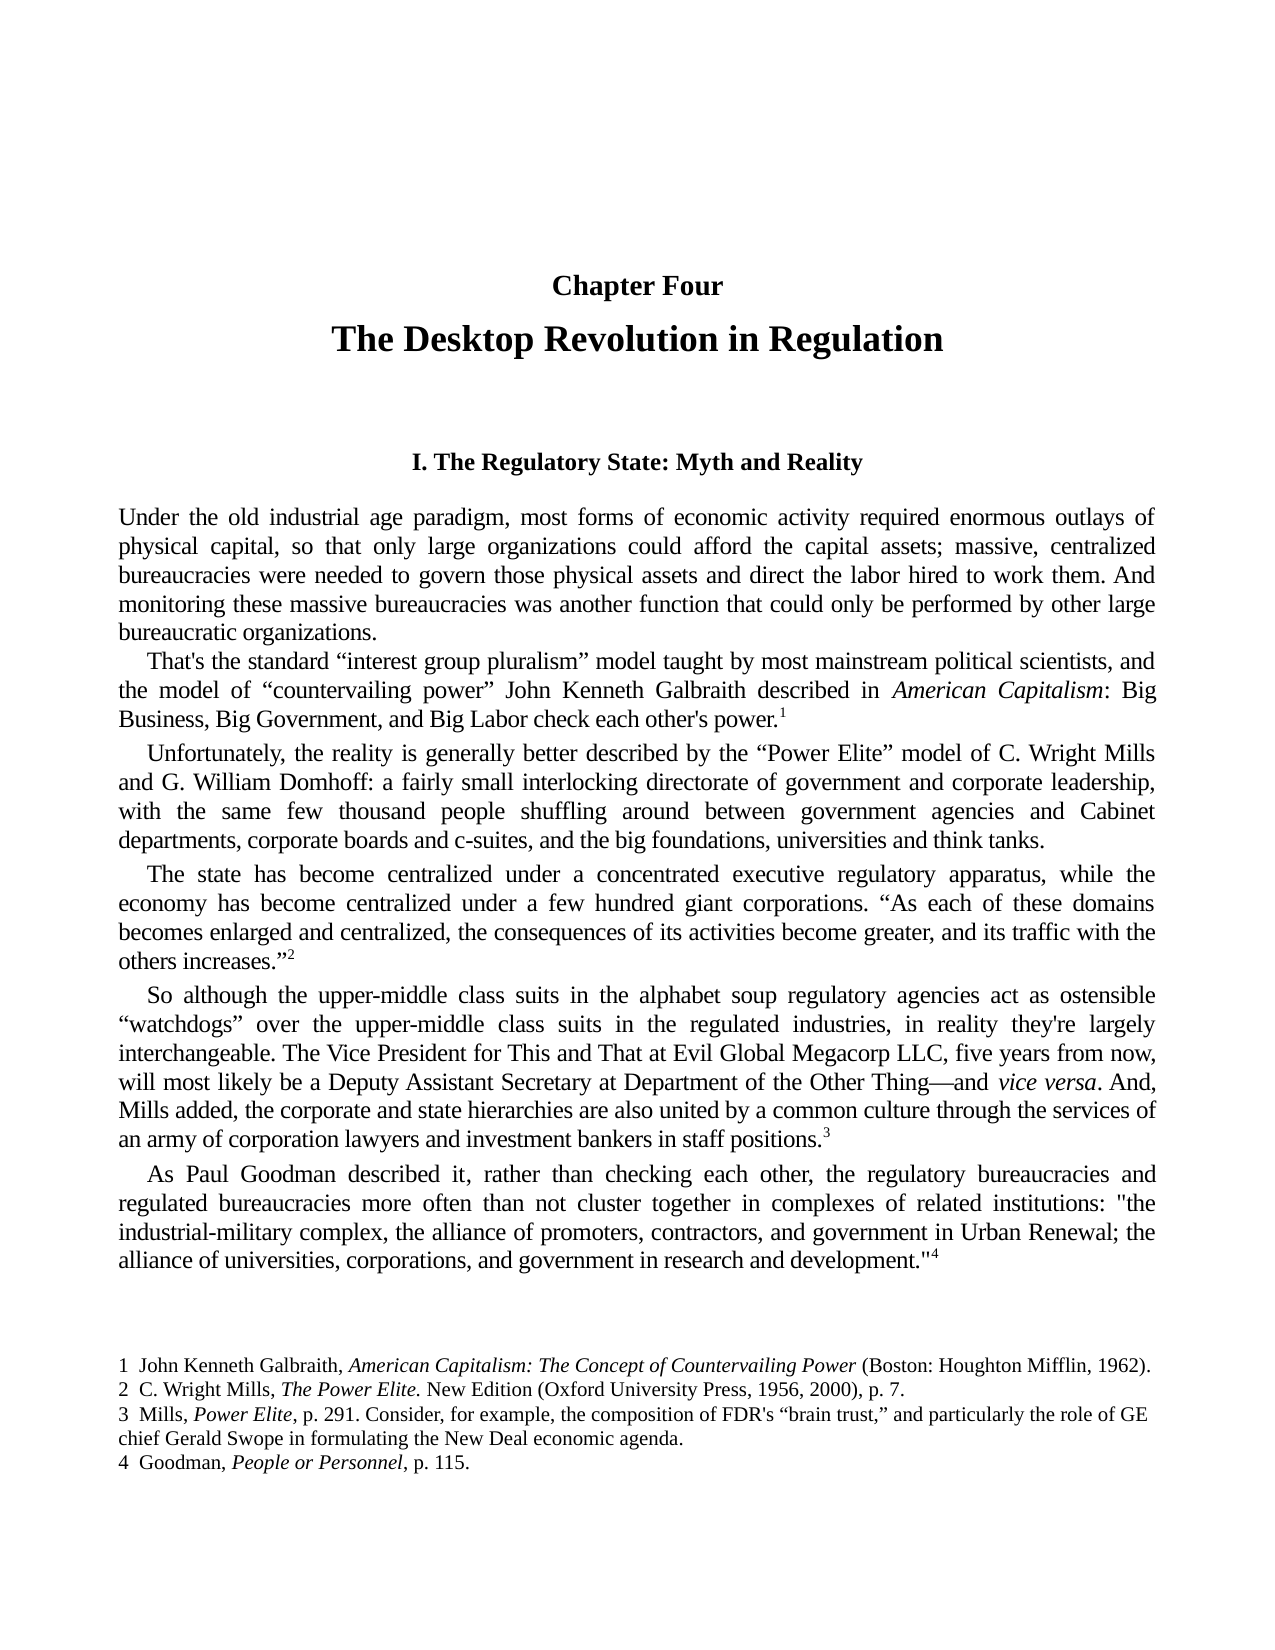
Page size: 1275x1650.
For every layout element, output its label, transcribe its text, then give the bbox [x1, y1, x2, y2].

text The state has become centralized under a concentrated executive regulatory apparatus, while the economy has become centralized under a few hundred giant corporations. “As each of these domains becomes enlarged and centralized, the consequences of its activities become greater, and its traffic with the others increases.” [118, 859, 1157, 974]
text As Paul Goodman described it, rather than checking each other, the regulatory bureaucracies and regulated bureaucracies more often than not cluster together in complexes of related institutions: "the industrial-military complex, the alliance of promoters, contractors, and government in Urban Renewal; the alliance of universities, corporations, and government in research and development." [118, 1159, 1157, 1274]
title I. The Regulatory State: Myth and Reality [118, 447, 1157, 476]
text Goodman, People or Personnel, p. 115. [118, 1449, 1157, 1474]
text Mills, Power Elite, p. 291. Consider, for example, the composition of FDR's “brain trust,” and particularly the role of GE chief Gerald Swope in formulating the New Deal economic agenda. [118, 1401, 1157, 1449]
text That's the standard “interest group pluralism” model taught by most mainstream political scientists, and the model of “countervailing power” John Kenneth Galbraith described in American Capitalism: Big Business, Big Government, and Big Labor check each other's power. [118, 646, 1157, 732]
title The Desktop Revolution in Regulation [118, 317, 1157, 360]
text John Kenneth Galbraith, American Capitalism: The Concept of Countervailing Power (Boston: Houghton Mifflin, 1962). [118, 1353, 1157, 1377]
title Under the old industrial age paradigm, most forms of economic activity required enormous outlays of physical capital, so that only large organizations could afford the capital assets; massive, centralized bureaucracies were needed to govern those physical assets and direct the labor hired to work them. And monitoring these massive bureaucracies was another function that could only be performed by other large bureaucratic organizations. [118, 502, 1157, 646]
text Unfortunately, the reality is generally better described by the “Power Elite” model of C. Wright Mills and G. William Domhoff: a fairly small interlocking directorate of government and corporate leadership, with the same few thousand people shuffling around between government agencies and Cabinet departments, corporate boards and c-suites, and the big foundations, universities and think tanks. [118, 738, 1157, 853]
text Chapter Four [118, 268, 1157, 302]
text C. Wright Mills, The Power Elite. New Edition (Oxford University Press, 1956, 2000), p. 7. [118, 1377, 1157, 1401]
text So although the upper-middle class suits in the alphabet soup regulatory agencies act as ostensible “watchdogs” over the upper-middle class suits in the regulated industries, in reality they're largely interchangeable. The Vice President for This and That at Evil Global Megacorp LLC, five years from now, will most likely be a Deputy Assistant Secretary at Department of the Other Thing—and vice versa. And, Mills added, the corporate and state hierarchies are also united by a common culture through the services of an army of corporation lawyers and investment bankers in staff positions. [118, 981, 1157, 1153]
